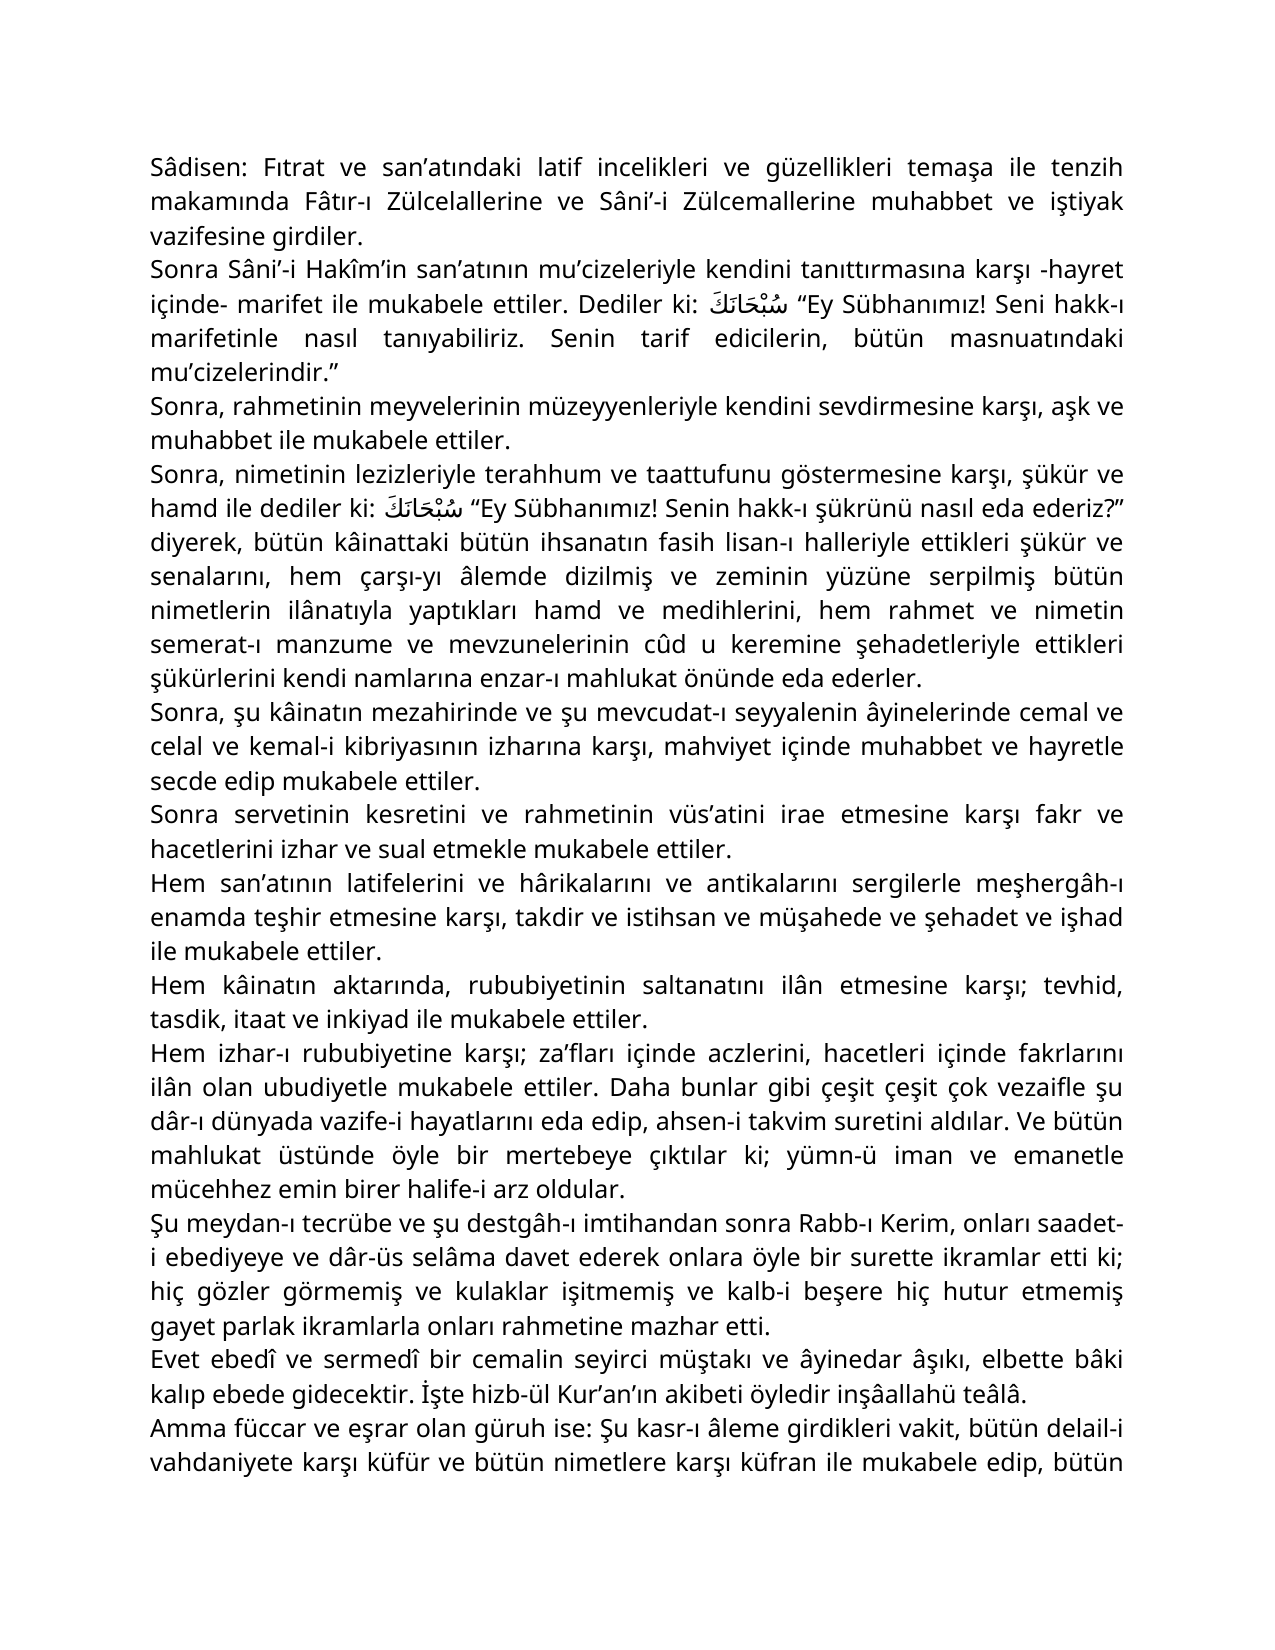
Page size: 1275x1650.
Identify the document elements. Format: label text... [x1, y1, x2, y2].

text Evet ebedî ve sermedî bir cemalin seyirci müştakı ve âyinedar âşıkı, elbette bâki kalıp ebede gidecektir. İşte hizb-ül Kur’an’ın akibeti öyledir inşâallahü teâlâ. [150, 1342, 1125, 1410]
text Sonra servetinin kesretini ve rahmetinin vüs’atini irae etmesine karşı fakr ve hacetlerini izhar ve sual etmekle mukabele ettiler. [150, 797, 1125, 865]
text Amma füccar ve eşrar olan güruh ise: Şu kasr-ı âleme girdikleri vakit, bütün delail-i vahdaniyete karşı küfür ve bütün nimetlere karşı küfran ile mukabele edip, bütün [150, 1410, 1125, 1478]
text Sonra, şu kâinatın mezahirinde ve şu mevcudat-ı seyyalenin âyinelerinde cemal ve celal ve kemal-i kibriyasının izharına karşı, mahviyet içinde muhabbet ve hayretle secde edip mukabele ettiler. [150, 695, 1125, 797]
text Hem kâinatın aktarında, rububiyetinin saltanatını ilân etmesine karşı; tevhid, tasdik, itaat ve inkiyad ile mukabele ettiler. [150, 967, 1125, 1036]
text Şu meydan-ı tecrübe ve şu destgâh-ı imtihandan sonra Rabb-ı Kerim, onları saadet-i ebediyeye ve dâr-üs selâma davet ederek onlara öyle bir surette ikramlar etti ki; hiç gözler görmemiş ve kulaklar işitmemiş ve kalb-i beşere hiç hutur etmemiş gayet parlak ikramlarla onları rahmetine mazhar etti. [150, 1206, 1125, 1342]
text Sâdisen: Fıtrat ve san’atındaki latif incelikleri ve güzellikleri temaşa ile tenzih makamında Fâtır-ı Zülcelallerine ve Sâni’-i Zülcemallerine muhabbet ve iştiyak vazifesine girdiler. [150, 150, 1125, 252]
text Hem san’atının latifelerini ve hârikalarını ve antikalarını sergilerle meşhergâh-ı enamda teşhir etmesine karşı, takdir ve istihsan ve müşahede ve şehadet ve işhad ile mukabele ettiler. [150, 865, 1125, 967]
text Hem izhar-ı rububiyetine karşı; za’fları içinde aczlerini, hacetleri içinde fakrlarını ilân olan ubudiyetle mukabele ettiler. Daha bunlar gibi çeşit çeşit çok vezaifle şu dâr-ı dünyada vazife-i hayatlarını eda edip, ahsen-i takvim suretini aldılar. Ve bütün mahlukat üstünde öyle bir mertebeye çıktılar ki; yümn-ü iman ve emanetle mücehhez emin birer halife-i arz oldular. [150, 1036, 1125, 1206]
text Sonra Sâni’-i Hakîm’in san’atının mu’cizeleriyle kendini tanıttırmasına karşı -hayret içinde- marifet ile mukabele ettiler. Dediler ki: سُبْحَانَكَ “Ey Sübhanımız! Seni hakk-ı marifetinle nasıl tanıyabiliriz. Senin tarif edicilerin, bütün masnuatındaki mu’cizelerindir.” [150, 252, 1125, 388]
text Sonra, nimetinin lezizleriyle terahhum ve taattufunu göstermesine karşı, şükür ve hamd ile dediler ki: سُبْحَانَكَ “Ey Sübhanımız! Senin hakk-ı şükrünü nasıl eda ederiz?” diyerek, bütün kâinattaki bütün ihsanatın fasih lisan-ı halleriyle ettikleri şükür ve senalarını, hem çarşı-yı âlemde dizilmiş ve zeminin yüzüne serpilmiş bütün nimetlerin ilânatıyla yaptıkları hamd ve medihlerini, hem rahmet ve nimetin semerat-ı manzume ve mevzunelerinin cûd u keremine şehadetleriyle ettikleri şükürlerini kendi namlarına enzar-ı mahlukat önünde eda ederler. [150, 457, 1125, 695]
text Sonra, rahmetinin meyvelerinin müzeyyenleriyle kendini sevdirmesine karşı, aşk ve muhabbet ile mukabele ettiler. [150, 388, 1125, 457]
